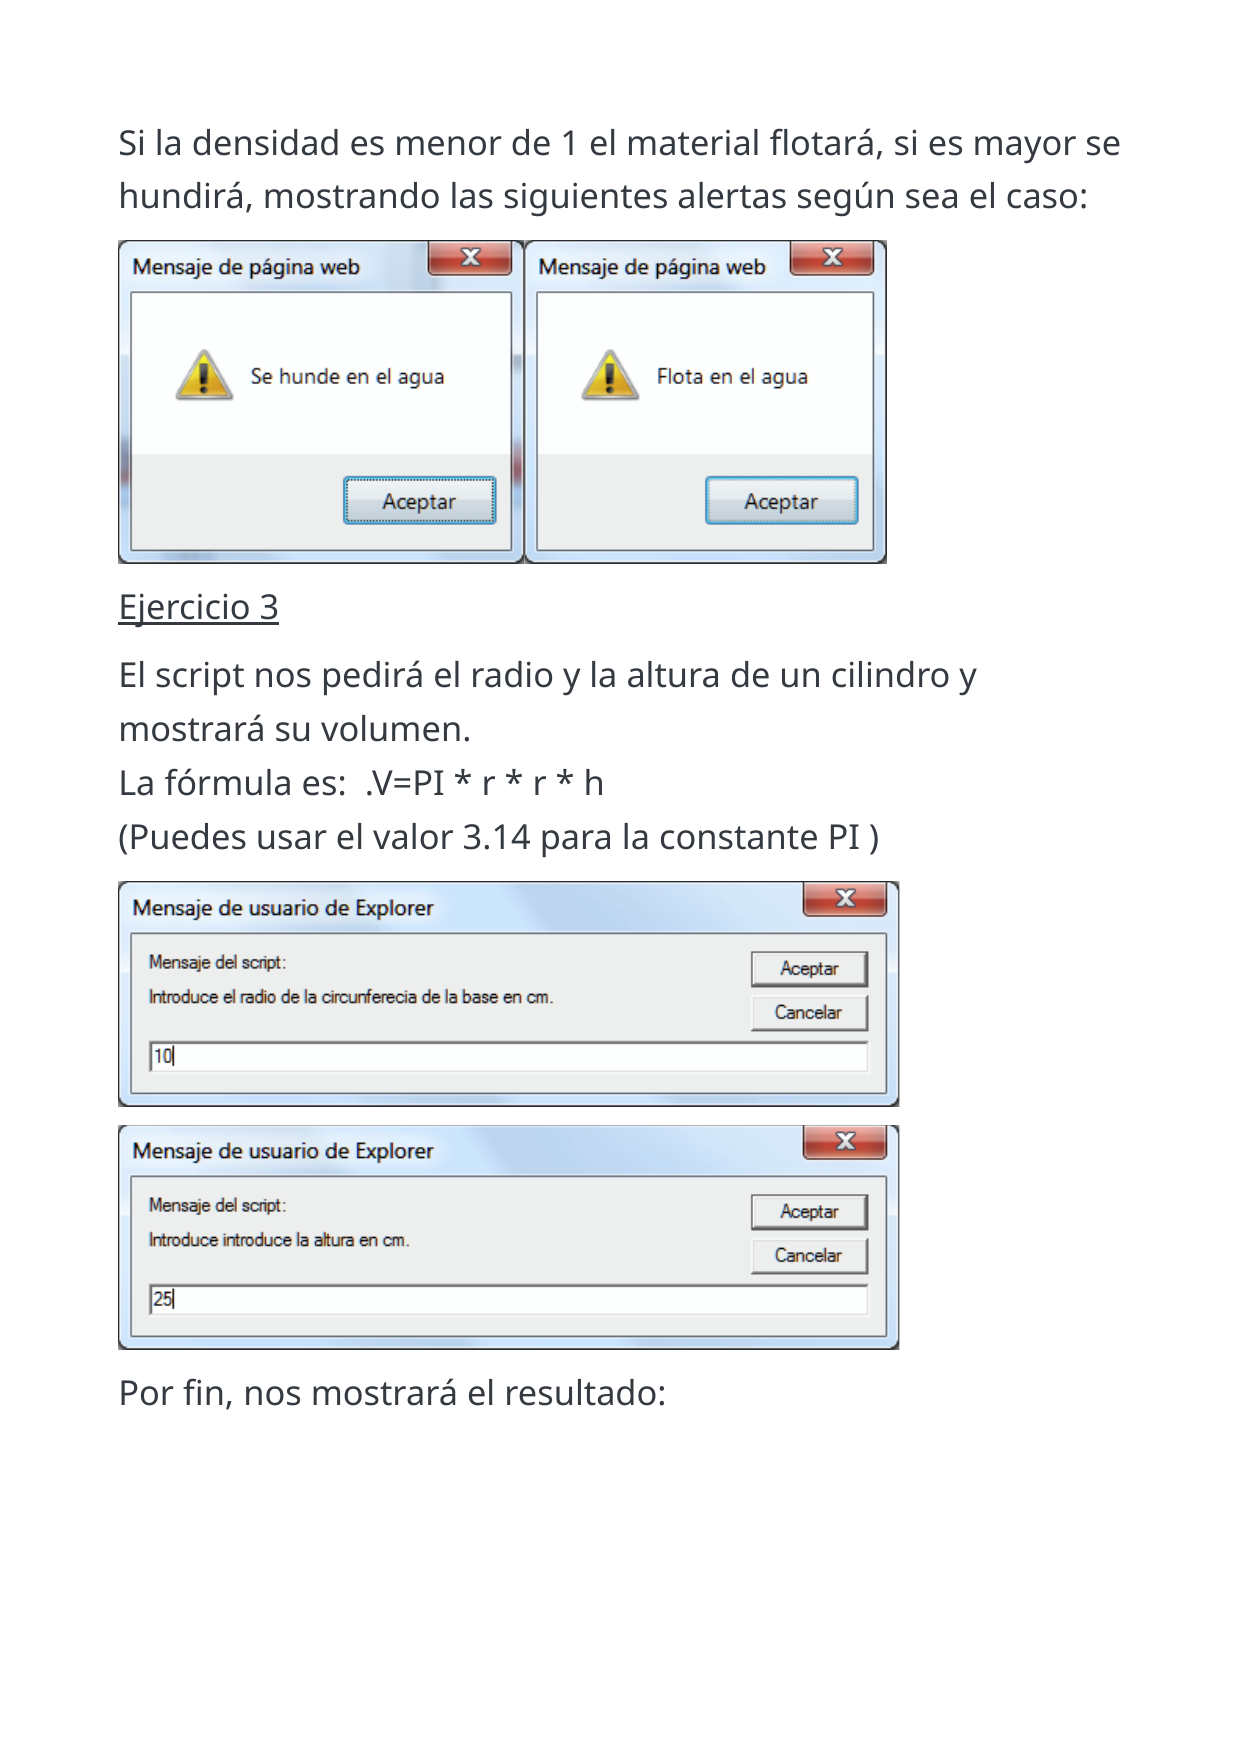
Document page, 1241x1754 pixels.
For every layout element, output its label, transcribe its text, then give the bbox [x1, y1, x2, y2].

text Si la densidad es menor de 1 el material flotará, si es mayor se hundirá, mostrando las siguientes alertas según sea el caso: [118, 118, 1122, 219]
text El script nos pedirá el radio y la altura de un cilindro y mostrará su volumen. La fórmula es: .V=PI * r * r * h (Puedes usar el valor 3.14 para la constante PI ) [118, 651, 1122, 859]
picture [118, 881, 900, 1107]
picture [118, 240, 887, 564]
text Ejercicio 3 [118, 583, 1122, 629]
text Por fin, nos mostrará el resultado: [118, 1369, 1122, 1416]
picture [118, 1125, 900, 1350]
